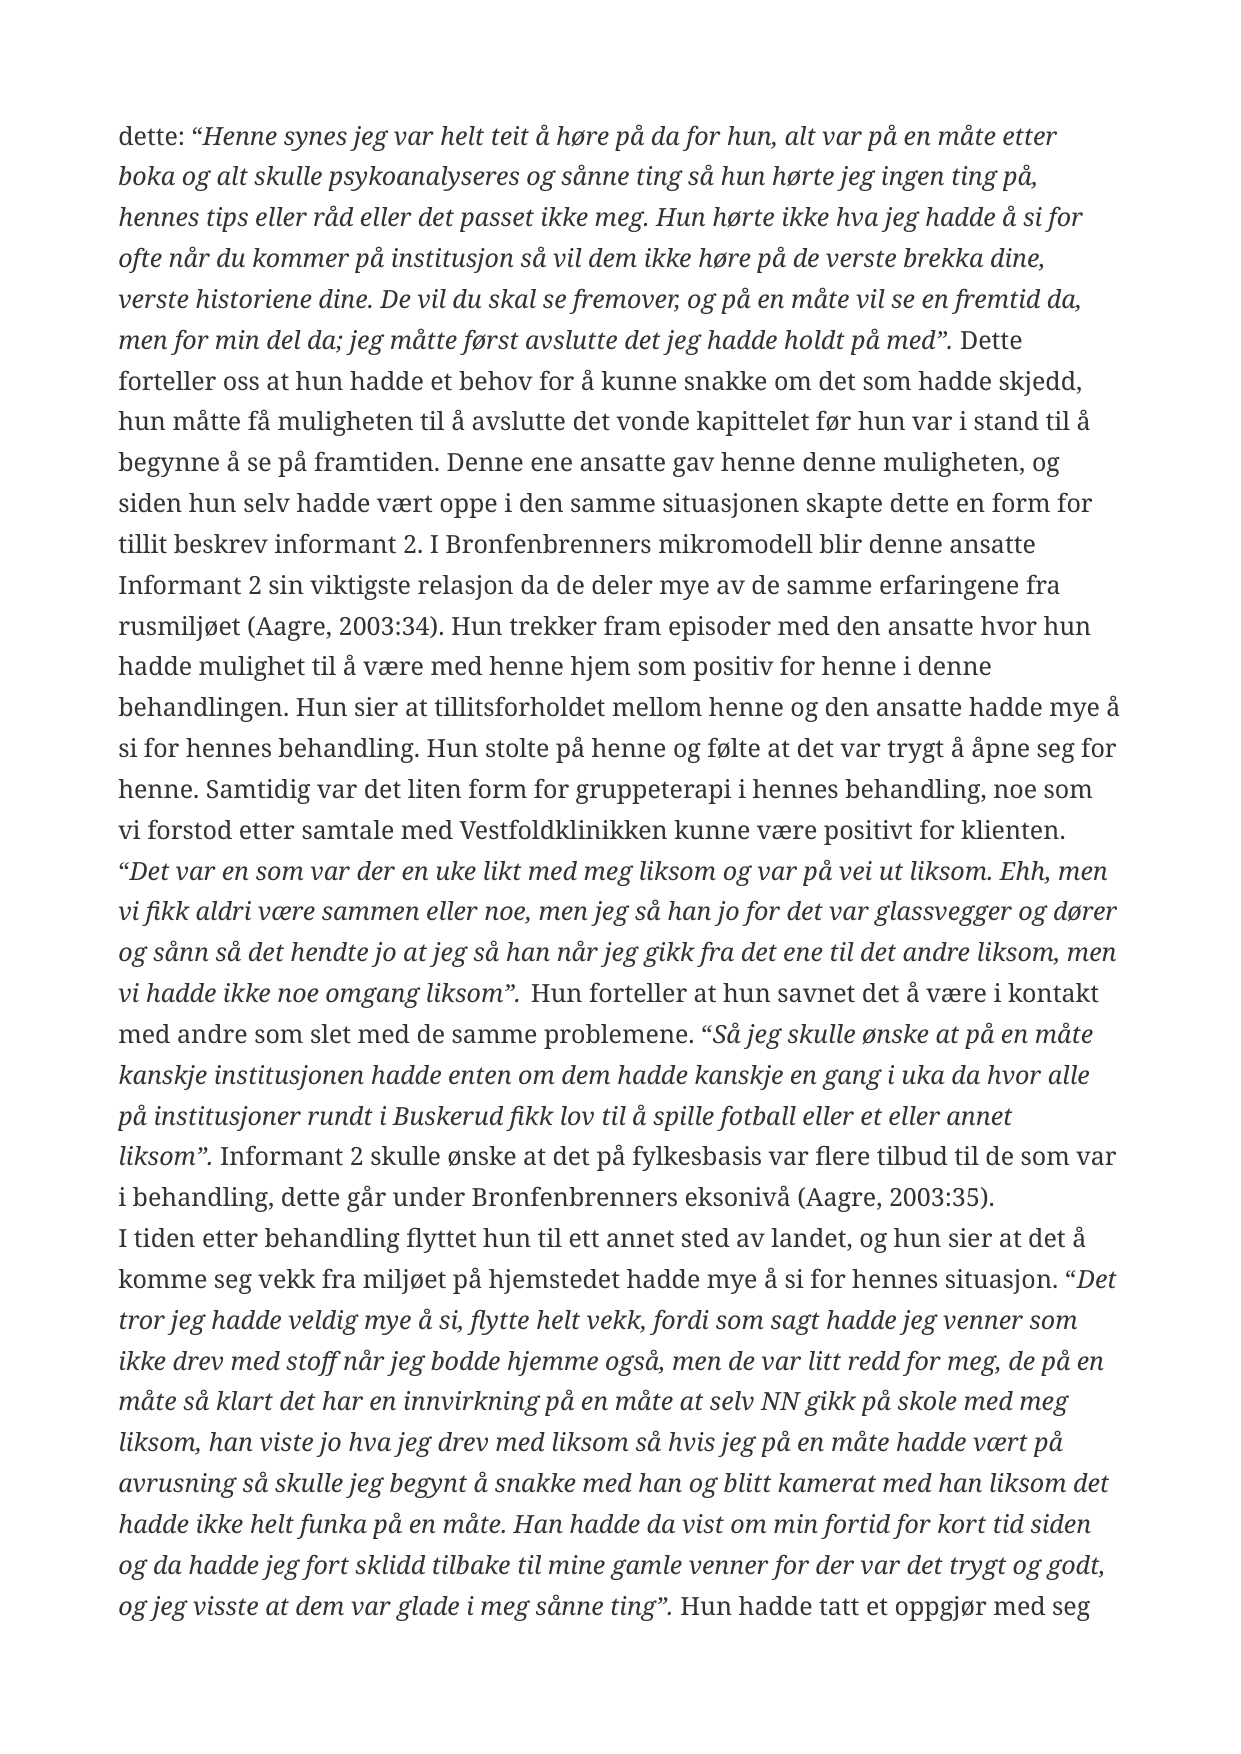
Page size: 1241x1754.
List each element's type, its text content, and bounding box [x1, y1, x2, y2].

text dette: “Henne synes jeg var helt teit å høre på da for hun, alt var på en måte etter boka og alt skulle psykoanalyseres og sånne ting så hun hørte jeg ingen ting på, hennes tips eller råd eller det passet ikke meg. Hun hørte ikke hva jeg hadde å si for ofte når du kommer på institusjon så vil dem ikke høre på de verste brekka dine, verste historiene dine. De vil du skal se fremover, og på en måte vil se en fremtid da, men for min del da; jeg måtte først avslutte det jeg hadde holdt på med”. Dette forteller oss at hun hadde et behov for å kunne snakke om det som hadde skjedd, hun måtte få muligheten til å avslutte det vonde kapittelet før hun var i stand til å begynne å se på framtiden. Denne ene ansatte gav henne denne muligheten, og siden hun selv hadde vært oppe i den samme situasjonen skapte dette en form for tillit beskrev informant 2. I Bronfenbrenners mikromodell blir denne ansatte Informant 2 sin viktigste relasjon da de deler mye av de samme erfaringene fra rusmiljøet (Aagre, 2003:34). Hun trekker fram episoder med den ansatte hvor hun hadde mulighet til å være med henne hjem som positiv for henne i denne behandlingen. Hun sier at tillitsforholdet mellom henne og den ansatte hadde mye å si for hennes behandling. Hun stolte på henne og følte at det var trygt å åpne seg for henne. Samtidig var det liten form for gruppeterapi i hennes behandling, noe som vi forstod etter samtale med Vestfoldklinikken kunne være positivt for klienten. “Det var en som var der en uke likt med meg liksom og var på vei ut liksom. Ehh, men vi fikk aldri være sammen eller noe, men jeg så han jo for det var glassvegger og dører og sånn så det hendte jo at jeg så han når jeg gikk fra det ene til det andre liksom, men vi hadde ikke noe omgang liksom”. Hun forteller at hun savnet det å være i kontakt med andre som slet med de samme problemene. “Så jeg skulle ønske at på en måte kanskje institusjonen hadde enten om dem hadde kanskje en gang i uka da hvor alle på institusjoner rundt i Buskerud fikk lov til å spille fotball eller et eller annet liksom”. Informant 2 skulle ønske at det på fylkesbasis var flere tilbud til de som var i behandling, dette går under Bronfenbrenners eksonivå (Aagre, 2003:35). [118, 118, 1122, 1214]
text I tiden etter behandling flyttet hun til ett annet sted av landet, og hun sier at det å komme seg vekk fra miljøet på hjemstedet hadde mye å si for hennes situasjon. “Det tror jeg hadde veldig mye å si, flytte helt vekk, fordi som sagt hadde jeg venner som ikke drev med stoff når jeg bodde hjemme også, men de var litt redd for meg, de på en måte så klart det har en innvirkning på en måte at selv NN gikk på skole med meg liksom, han viste jo hva jeg drev med liksom så hvis jeg på en måte hadde vært på avrusning så skulle jeg begynt å snakke med han og blitt kamerat med han liksom det hadde ikke helt funka på en måte. Han hadde da vist om min fortid for kort tid siden og da hadde jeg fort sklidd tilbake til mine gamle venner for der var det trygt og godt, og jeg visste at dem var glade i meg sånne ting”. Hun hadde tatt et oppgjør med seg [118, 1221, 1122, 1622]
